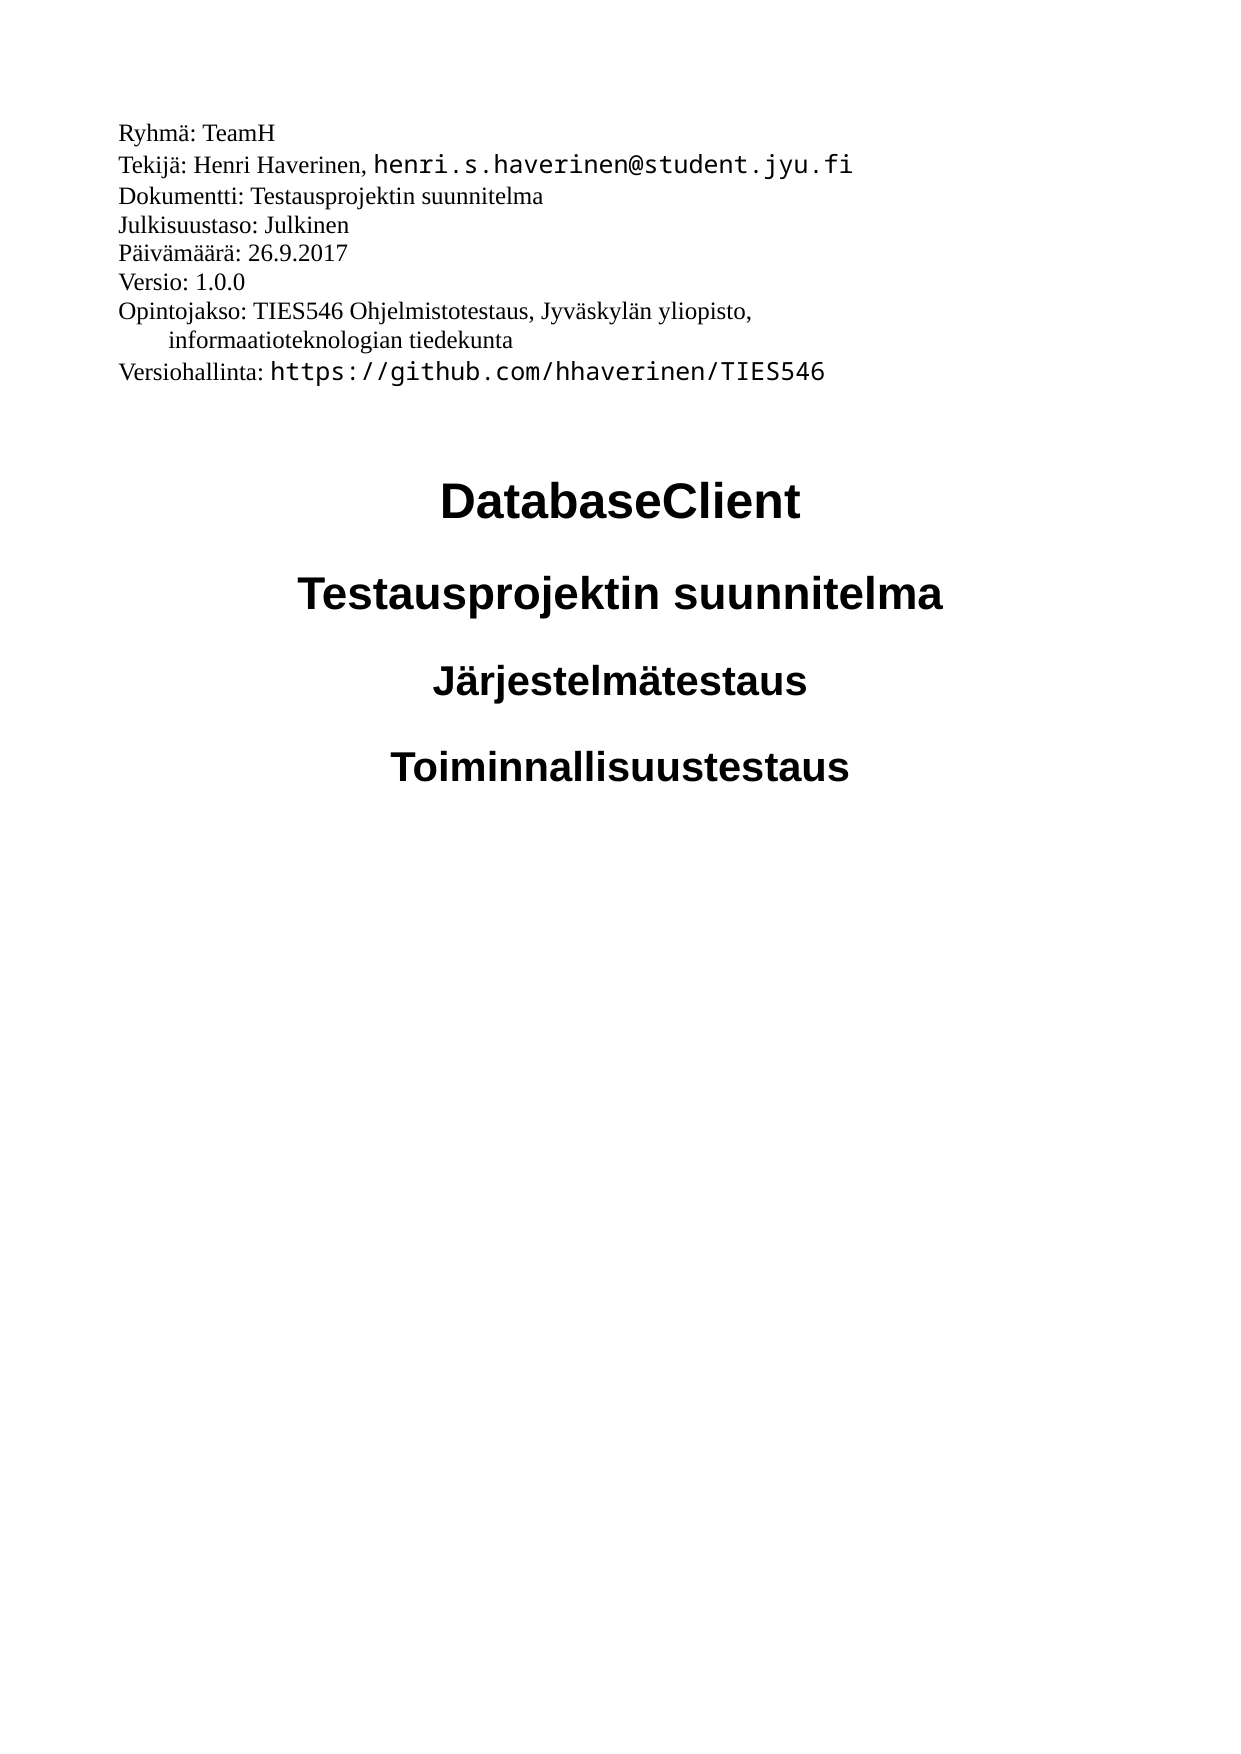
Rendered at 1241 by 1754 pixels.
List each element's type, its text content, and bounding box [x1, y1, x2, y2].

title Järjestelmätestaus [118, 656, 1122, 704]
title DatabaseClient [118, 471, 1122, 529]
title Testausprojektin suunnitelma [118, 566, 1122, 619]
title Toiminnallisuustestaus [118, 742, 1122, 790]
